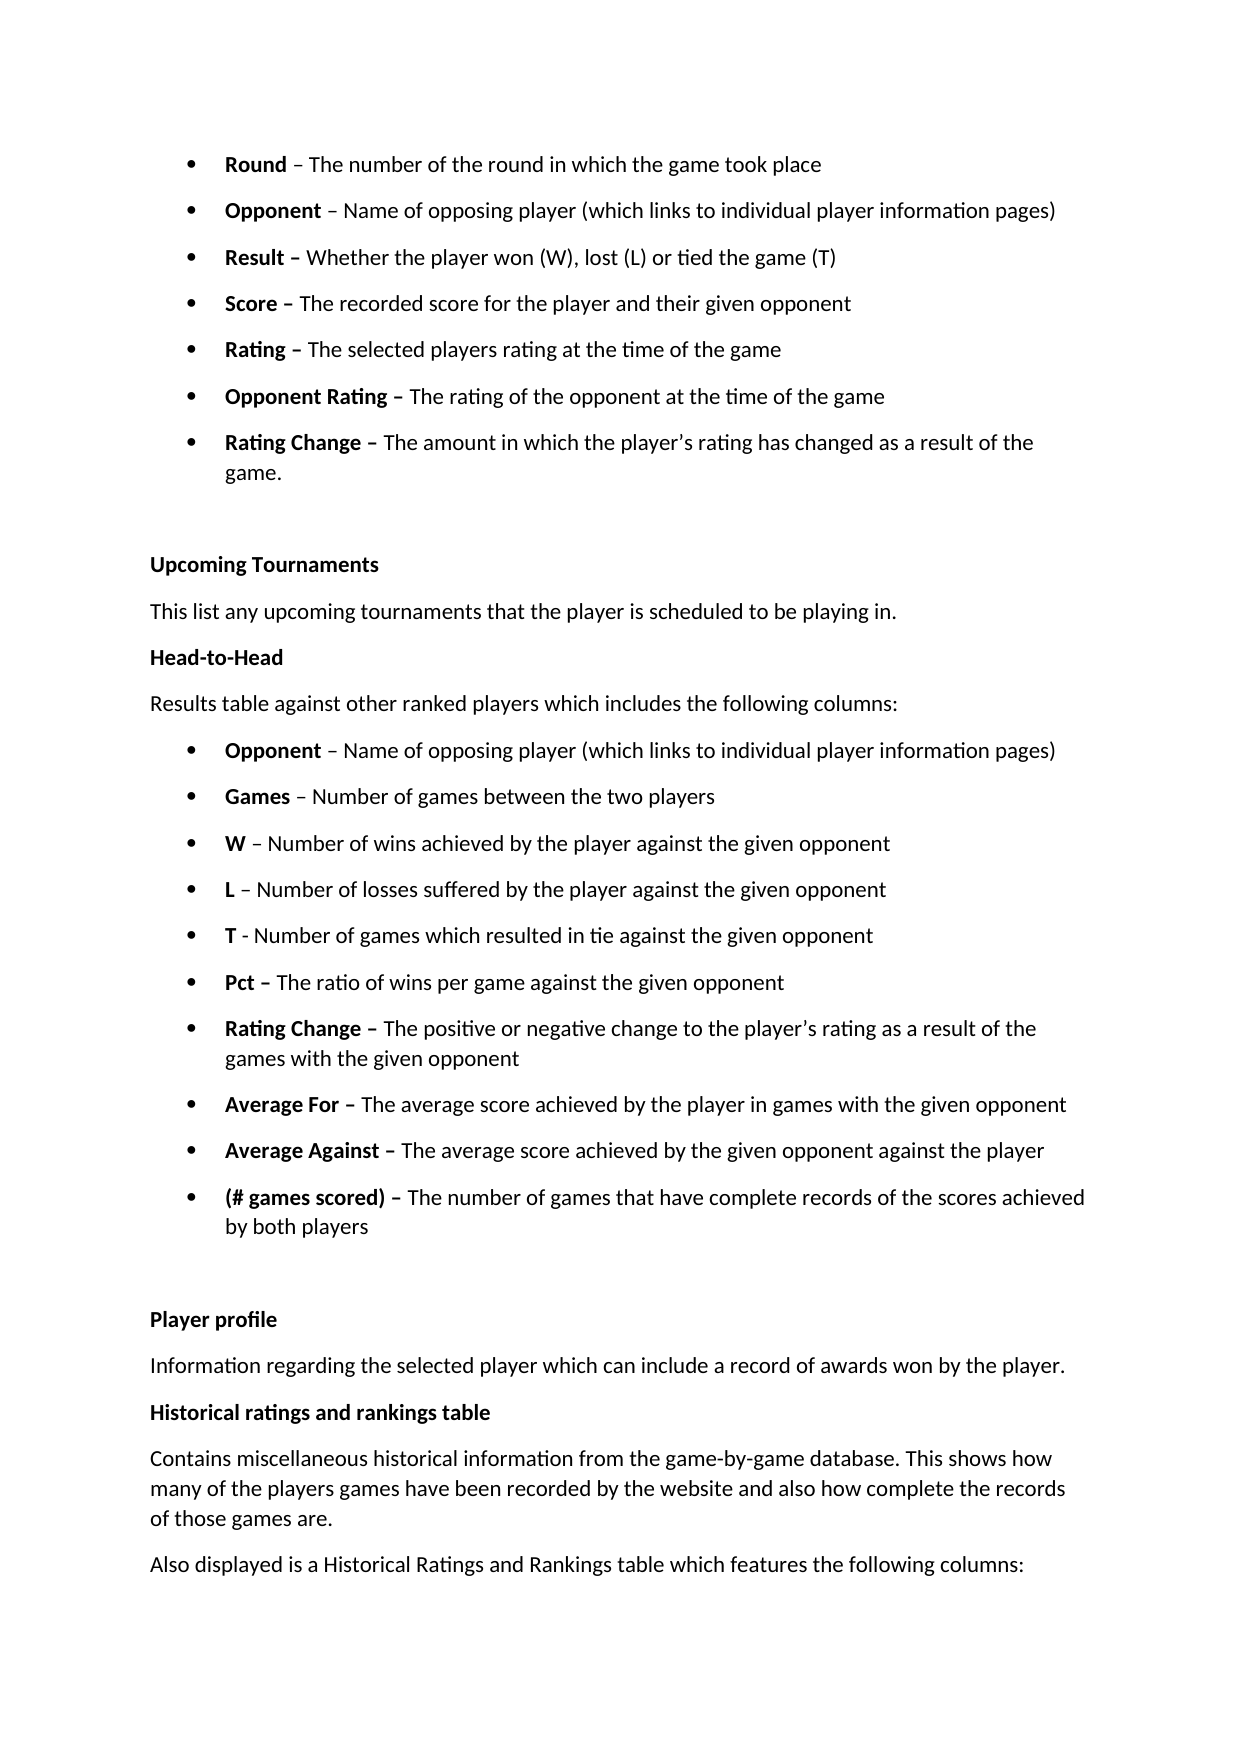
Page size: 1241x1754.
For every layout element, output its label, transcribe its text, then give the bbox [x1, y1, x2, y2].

list (# games scored) – The number of games that have complete records of the scores achieved by both players [187, 1183, 1090, 1241]
text This list any upcoming tournaments that the player is scheduled to be playing in. [150, 597, 1090, 625]
list Opponent – Name of opposing player (which links to individual player information pages) [187, 736, 1090, 764]
list Round – The number of the round in which the game took place [187, 150, 1090, 178]
list Rating Change – The amount in which the player’s rating has changed as a result of the game. [187, 428, 1090, 486]
list Opponent – Name of opposing player (which links to individual player information pages) [187, 196, 1090, 224]
list Rating – The selected players rating at the time of the game [187, 335, 1090, 363]
text Upcoming Tournaments [150, 551, 1090, 578]
text Head-to-Head [150, 643, 1090, 671]
text Information regarding the selected player which can include a record of awards won by the player. [150, 1352, 1090, 1379]
text Also displayed is a Historical Ratings and Rankings table which features the following columns: [150, 1550, 1090, 1578]
list Pct – The ratio of wins per game against the given opponent [187, 968, 1090, 996]
text Contains miscellaneous historical information from the game-by-game database. This shows how many of the players games have been recorded by the website and also how complete the records of those games are. [150, 1444, 1090, 1532]
list Result – Whether the player won (W), lost (L) or tied the game (T) [187, 243, 1090, 271]
list W – Number of wins achieved by the player against the given opponent [187, 829, 1090, 857]
text Historical ratings and rankings table [150, 1398, 1090, 1426]
list T - Number of games which resulted in tie against the given opponent [187, 921, 1090, 949]
list Average For – The average score achieved by the player in games with the given opponent [187, 1090, 1090, 1118]
list Opponent Rating – The rating of the opponent at the time of the game [187, 382, 1090, 410]
list L – Number of losses suffered by the player against the given opponent [187, 875, 1090, 903]
list Rating Change – The positive or negative change to the player’s rating as a result of the games with the given opponent [187, 1014, 1090, 1072]
list Score – The recorded score for the player and their given opponent [187, 289, 1090, 317]
list Games – Number of games between the two players [187, 782, 1090, 810]
text Player profile [150, 1305, 1090, 1333]
text Results table against other ranked players which includes the following columns: [150, 689, 1090, 718]
list Average Against – The average score achieved by the given opponent against the player [187, 1136, 1090, 1164]
